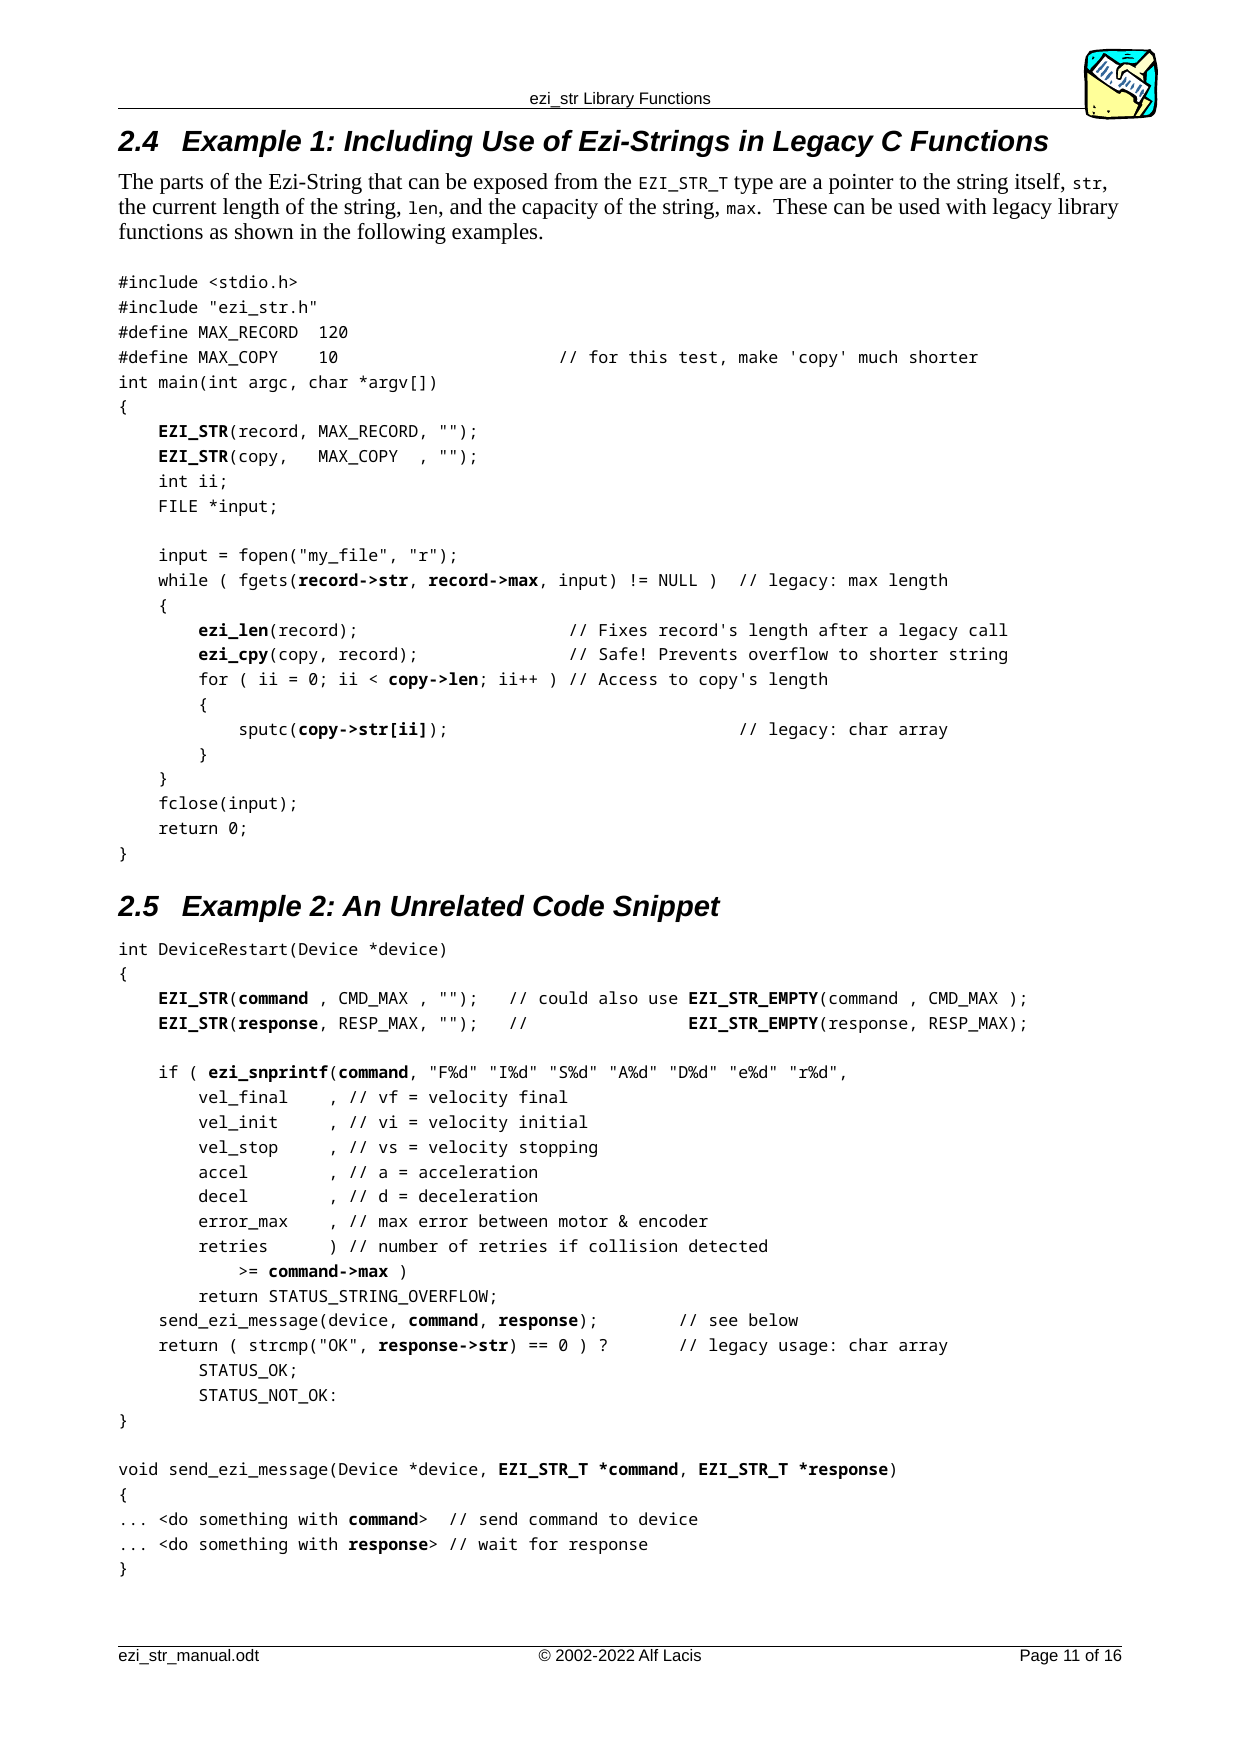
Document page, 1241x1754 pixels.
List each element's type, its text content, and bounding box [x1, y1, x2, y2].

subtitle Example 1: Including Use of Ezi-Strings in Legacy C Functions [118, 124, 1122, 157]
text The parts of the Ezi-String that can be exposed from the EZI_STR_T type are a pointer to the string itself, str, the current length of the string, len, and the capacity of the string, max. These can be used with legacy library functions as shown in the following examples. [118, 170, 1122, 244]
text #include <stdio.h> #include "ezi_str.h" #define MAX_RECORD 120 #define MAX_COPY 10 // for this test, make 'copy' much shorter int main(int argc, char *argv[]) { EZI_STR(record, MAX_RECORD, ""); EZI_STR(copy, MAX_COPY , ""); int ii; FILE *input; input = fopen("my_file", "r"); while ( fgets(record->str, record->max, input) != NULL ) // legacy: max length { ezi_len(record); // Fixes record's length after a legacy call ezi_cpy(copy, record); // Safe! Prevents overflow to shorter string for ( ii = 0; ii < copy->len; ii++ ) // Access to copy's length { sputc(copy->str[ii]); // legacy: char array } } fclose(input); return 0; } [118, 244, 1122, 864]
text int DeviceRestart(Device *device) { EZI_STR(command , CMD_MAX , ""); // could also use EZI_STR_EMPTY(command , CMD_MAX ); EZI_STR(response, RESP_MAX, ""); // EZI_STR_EMPTY(response, RESP_MAX); if ( ezi_snprintf(command, "F%d" "I%d" "S%d" "A%d" "D%d" "e%d" "r%d", vel_final , // vf = velocity final vel_init , // vi = velocity initial vel_stop , // vs = velocity stopping accel , // a = acceleration decel , // d = deceleration error_max , // max error between motor & encoder retries ) // number of retries if collision detected >= command->max ) return STATUS_STRING_OVERFLOW; send_ezi_message(device, command, response); // see below return ( strcmp("OK", response->str) == 0 ) ? // legacy usage: char array STATUS_OK; STATUS_NOT_OK: } void send_ezi_message(Device *device, EZI_STR_T *command, EZI_STR_T *response) { ... <do something with command> // send command to device ... <do something with response> // wait for response } [118, 935, 1122, 1580]
subtitle Example 2: An Unrelated Code Snippet [118, 889, 1122, 923]
